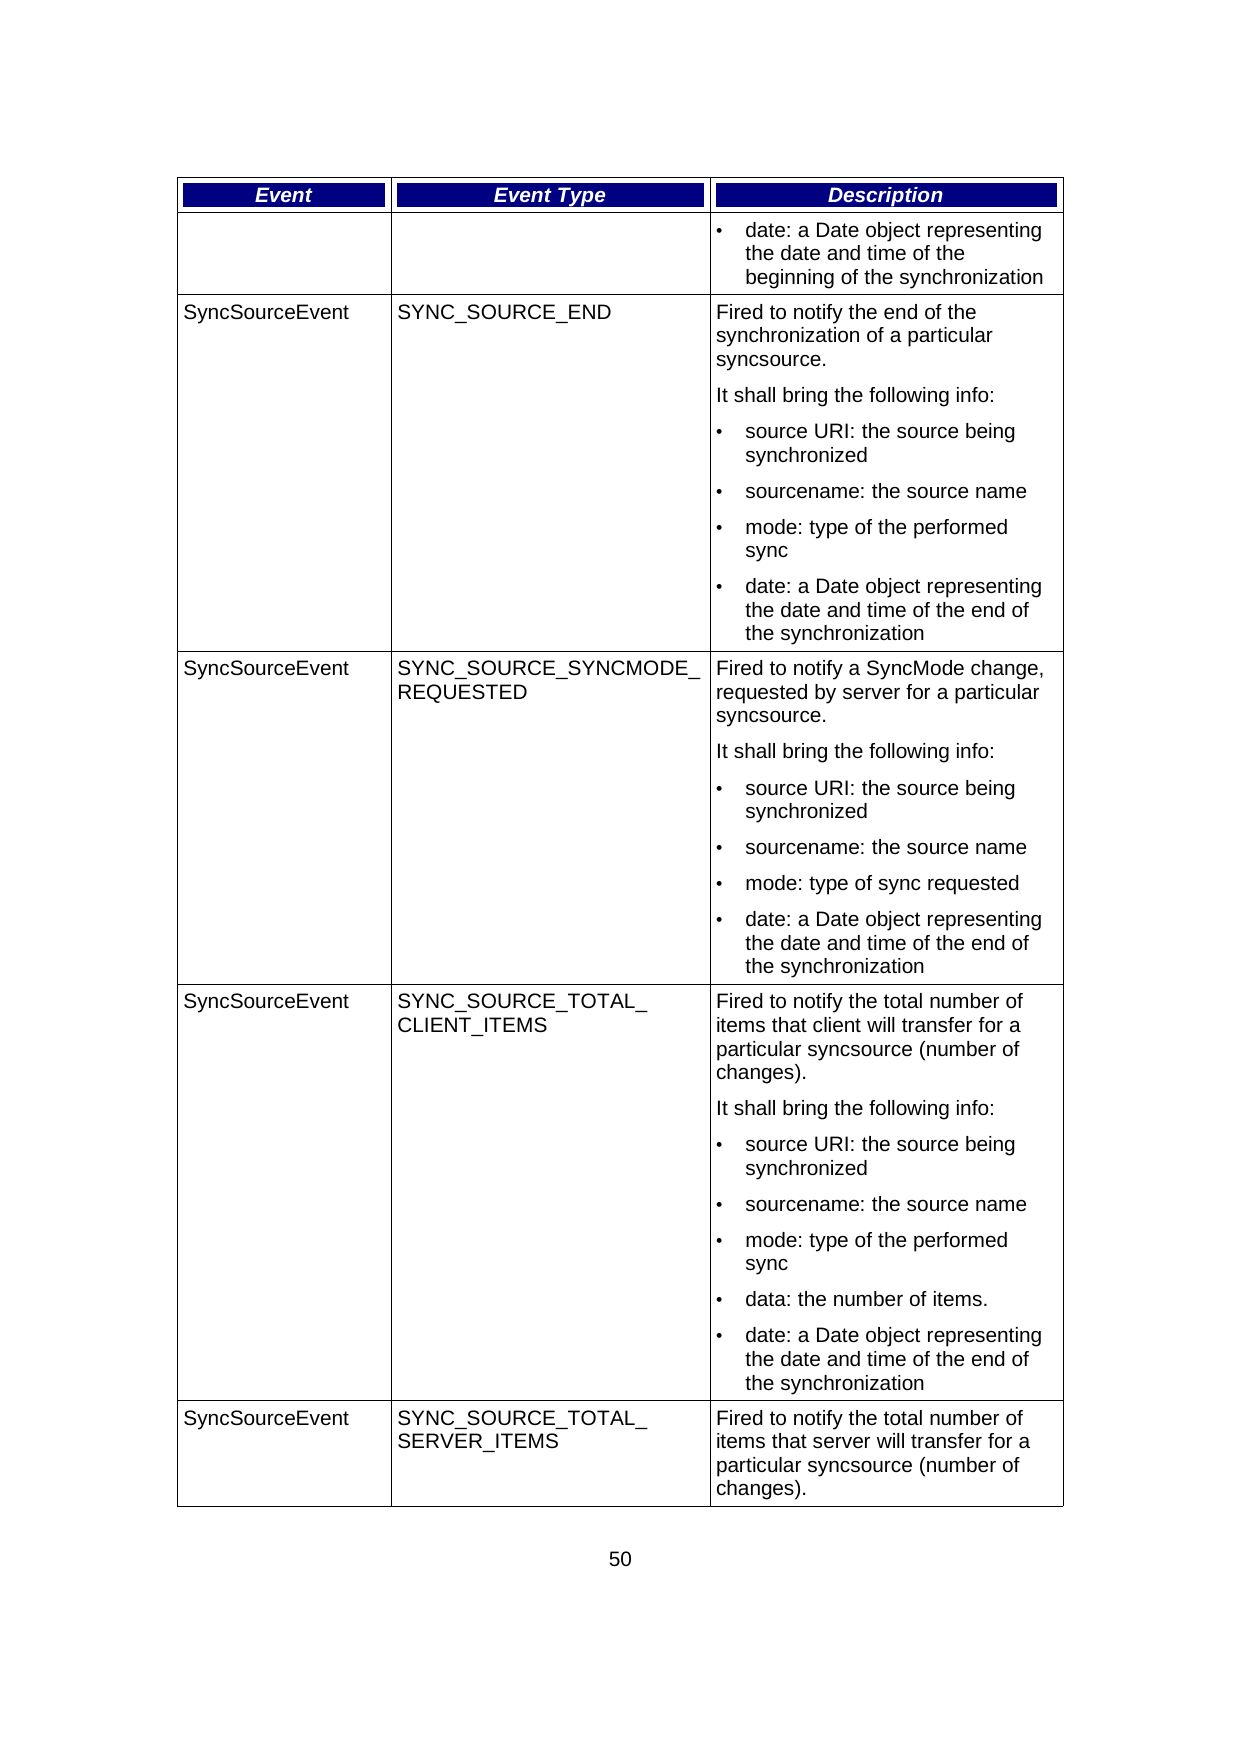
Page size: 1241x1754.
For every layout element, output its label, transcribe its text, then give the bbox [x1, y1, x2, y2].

table_cell Fired to notify the end of the synchronization of a particular syncsource. It shall bring the following info: source URI: the source being synchronized sourcename: the source name mode: type of the performed sync date: a Date object representing the date and time of the end of the synchronization [711, 295, 1063, 651]
table_cell SyncSourceEvent [178, 985, 391, 1400]
table_cell Fired to notify the total number of items that server will transfer for a particular syncsource (number of changes). [711, 1401, 1063, 1506]
table_cell SYNC_SOURCE_END [392, 295, 710, 651]
table_header Description [711, 178, 1063, 212]
table_cell SYNC_SOURCE_SYNCMODE_REQUESTED [392, 652, 710, 984]
table_cell SyncSourceEvent [178, 1401, 391, 1506]
table_header Event [178, 178, 391, 212]
table_cell Fired to notify the beginning of the synchronization of a particular syncsource. It shall bring the following info: source URI: the source being synchronized sourcename: the source name mode: type of the performed sync date: a Date object representing the date and time of the beginning of the synchronization [711, 213, 1063, 294]
table_cell SYNC_SOURCE_TOTAL_ CLIENT_ITEMS [392, 985, 710, 1400]
table_cell [178, 213, 391, 294]
table_cell SyncSourceEvent [178, 652, 391, 984]
table_cell SYNC_SOURCE_TOTAL_ SERVER_ITEMS [392, 1401, 710, 1506]
table_cell Fired to notify the total number of items that client will transfer for a particular syncsource (number of changes). It shall bring the following info: source URI: the source being synchronized sourcename: the source name mode: type of the performed sync data: the number of items. date: a Date object representing the date and time of the end of the synchronization [711, 985, 1063, 1400]
table_cell [392, 213, 710, 294]
table_cell SyncSourceEvent [178, 295, 391, 651]
table_cell Fired to notify a SyncMode change, requested by server for a particular syncsource. It shall bring the following info: source URI: the source being synchronized sourcename: the source name mode: type of sync requested date: a Date object representing the date and time of the end of the synchronization [711, 652, 1063, 984]
table_header Event Type [392, 178, 710, 212]
